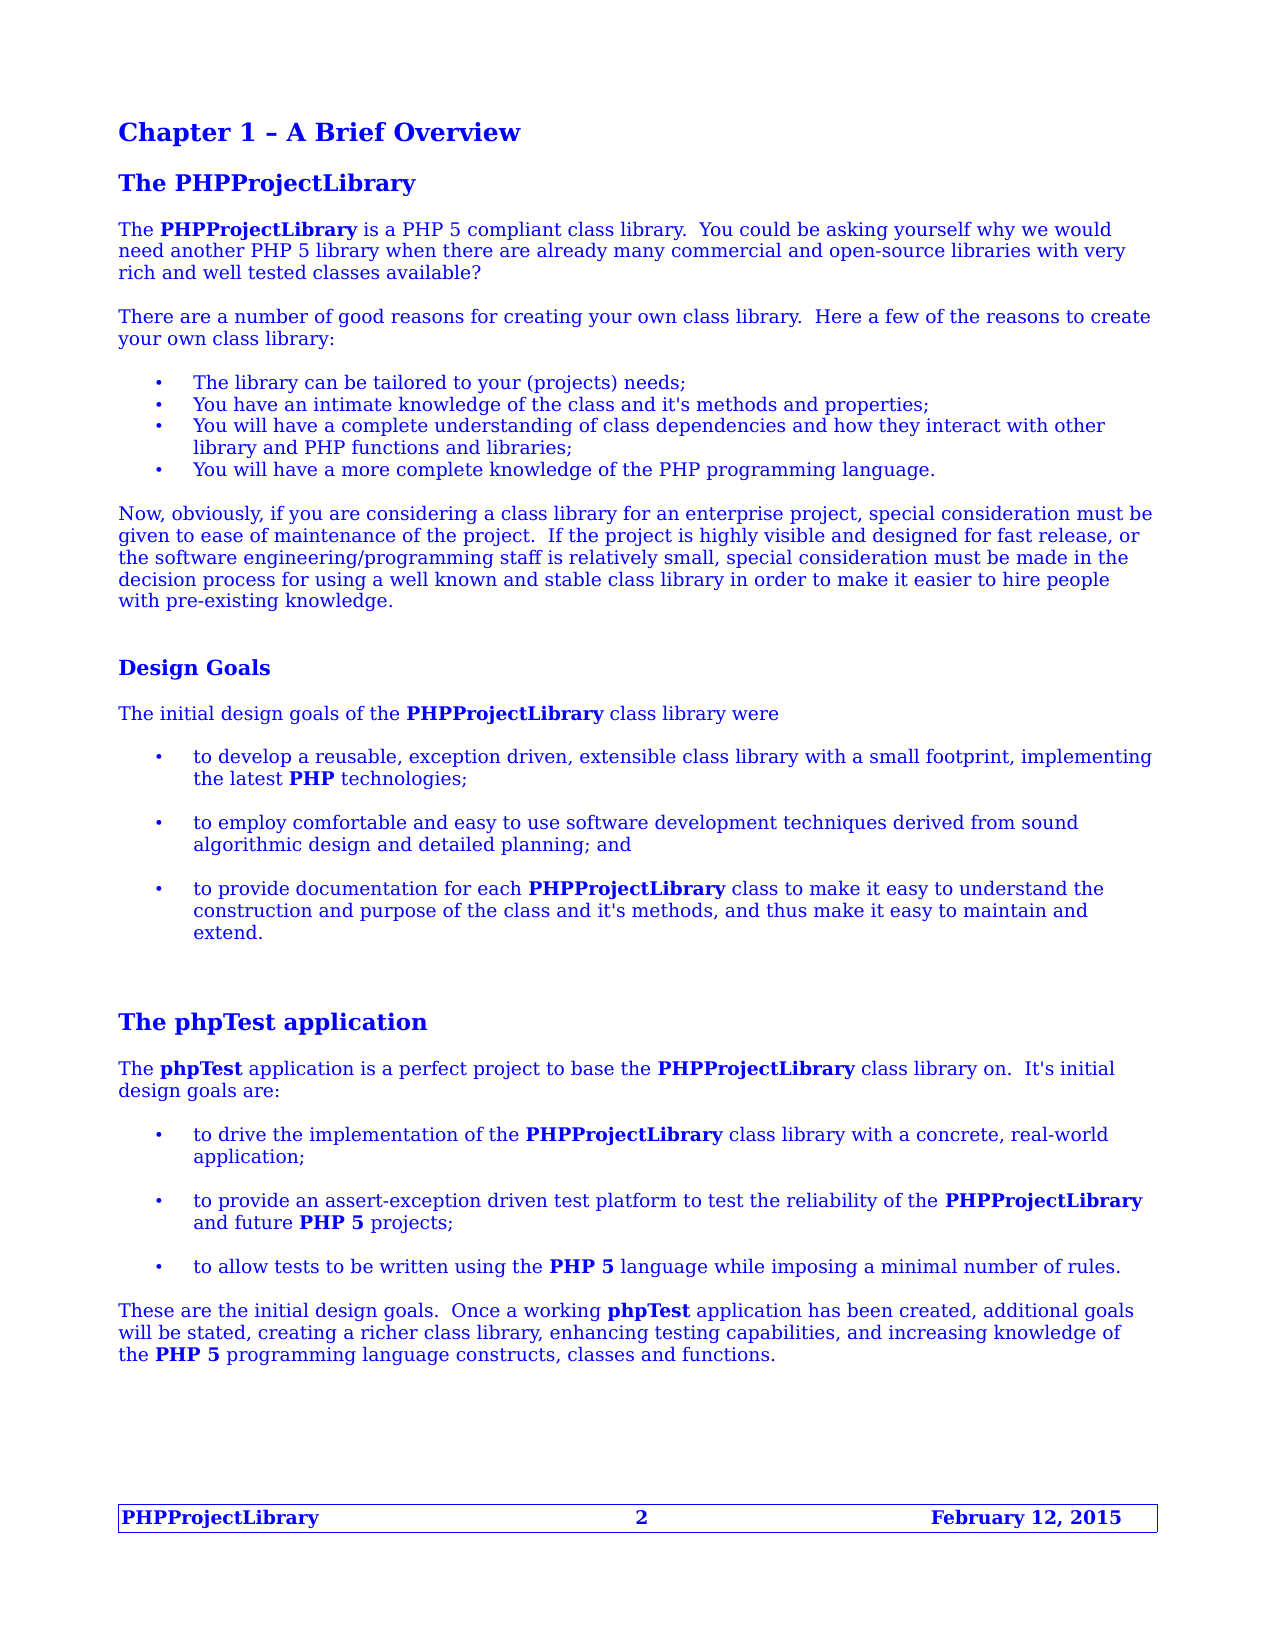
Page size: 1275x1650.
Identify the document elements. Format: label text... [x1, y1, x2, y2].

text These are the initial design goals. Once a working phpTest application has been created, additional goals will be stated, creating a richer class library, enhancing testing capabilities, and increasing knowledge of the PHP 5 programming language constructs, classes and functions. [118, 1300, 1157, 1366]
text The phpTest application is a perfect project to base the PHPProjectLibrary class library on. It's initial design goals are: [118, 1058, 1157, 1102]
list to provide an assert-exception driven test platform to test the reliability of the PHPProjectLibrary and future PHP 5 projects; [156, 1190, 1157, 1234]
text Design Goals [118, 656, 1157, 681]
list to provide documentation for each PHPProjectLibrary class to make it easy to understand the construction and purpose of the class and it's methods, and thus make it easy to maintain and extend. [156, 878, 1157, 944]
text The PHPProjectLibrary [118, 169, 1157, 196]
list to develop a reusable, exception driven, extensible class library with a small footprint, implementing the latest PHP technologies; [156, 746, 1157, 790]
text Now, obviously, if you are considering a class library for an enterprise project, special consideration must be given to ease of maintenance of the project. If the project is highly visible and designed for fast release, or the software engineering/programming staff is relatively small, special consideration must be made in the decision process for using a well known and stable class library in order to make it easier to hire people with pre-existing knowledge. [118, 503, 1157, 612]
list to employ comfortable and easy to use software development techniques derived from sound algorithmic design and detailed planning; and [156, 812, 1157, 856]
text There are a number of good reasons for creating your own class library. Here a few of the reasons to create your own class library: [118, 306, 1157, 350]
list You will have a complete understanding of class dependencies and how they interact with other library and PHP functions and libraries; [156, 415, 1157, 459]
list You will have a more complete knowledge of the PHP programming language. [156, 459, 1157, 481]
text Chapter 1 – A Brief Overview [118, 118, 1157, 147]
text The initial design goals of the PHPProjectLibrary class library were [118, 702, 1157, 724]
list to drive the implementation of the PHPProjectLibrary class library with a concrete, real-world application; [156, 1124, 1157, 1168]
text The PHPProjectLibrary is a PHP 5 compliant class library. You could be asking yourself why we would need another PHP 5 library when there are already many commercial and open-source libraries with very rich and well tested classes available? [118, 218, 1157, 284]
text The phpTest application [118, 1009, 1157, 1036]
list The library can be tailored to your (projects) needs; [156, 372, 1157, 393]
list to allow tests to be written using the PHP 5 language while imposing a minimal number of rules. [156, 1256, 1157, 1278]
list You have an intimate knowledge of the class and it's methods and properties; [156, 393, 1157, 415]
